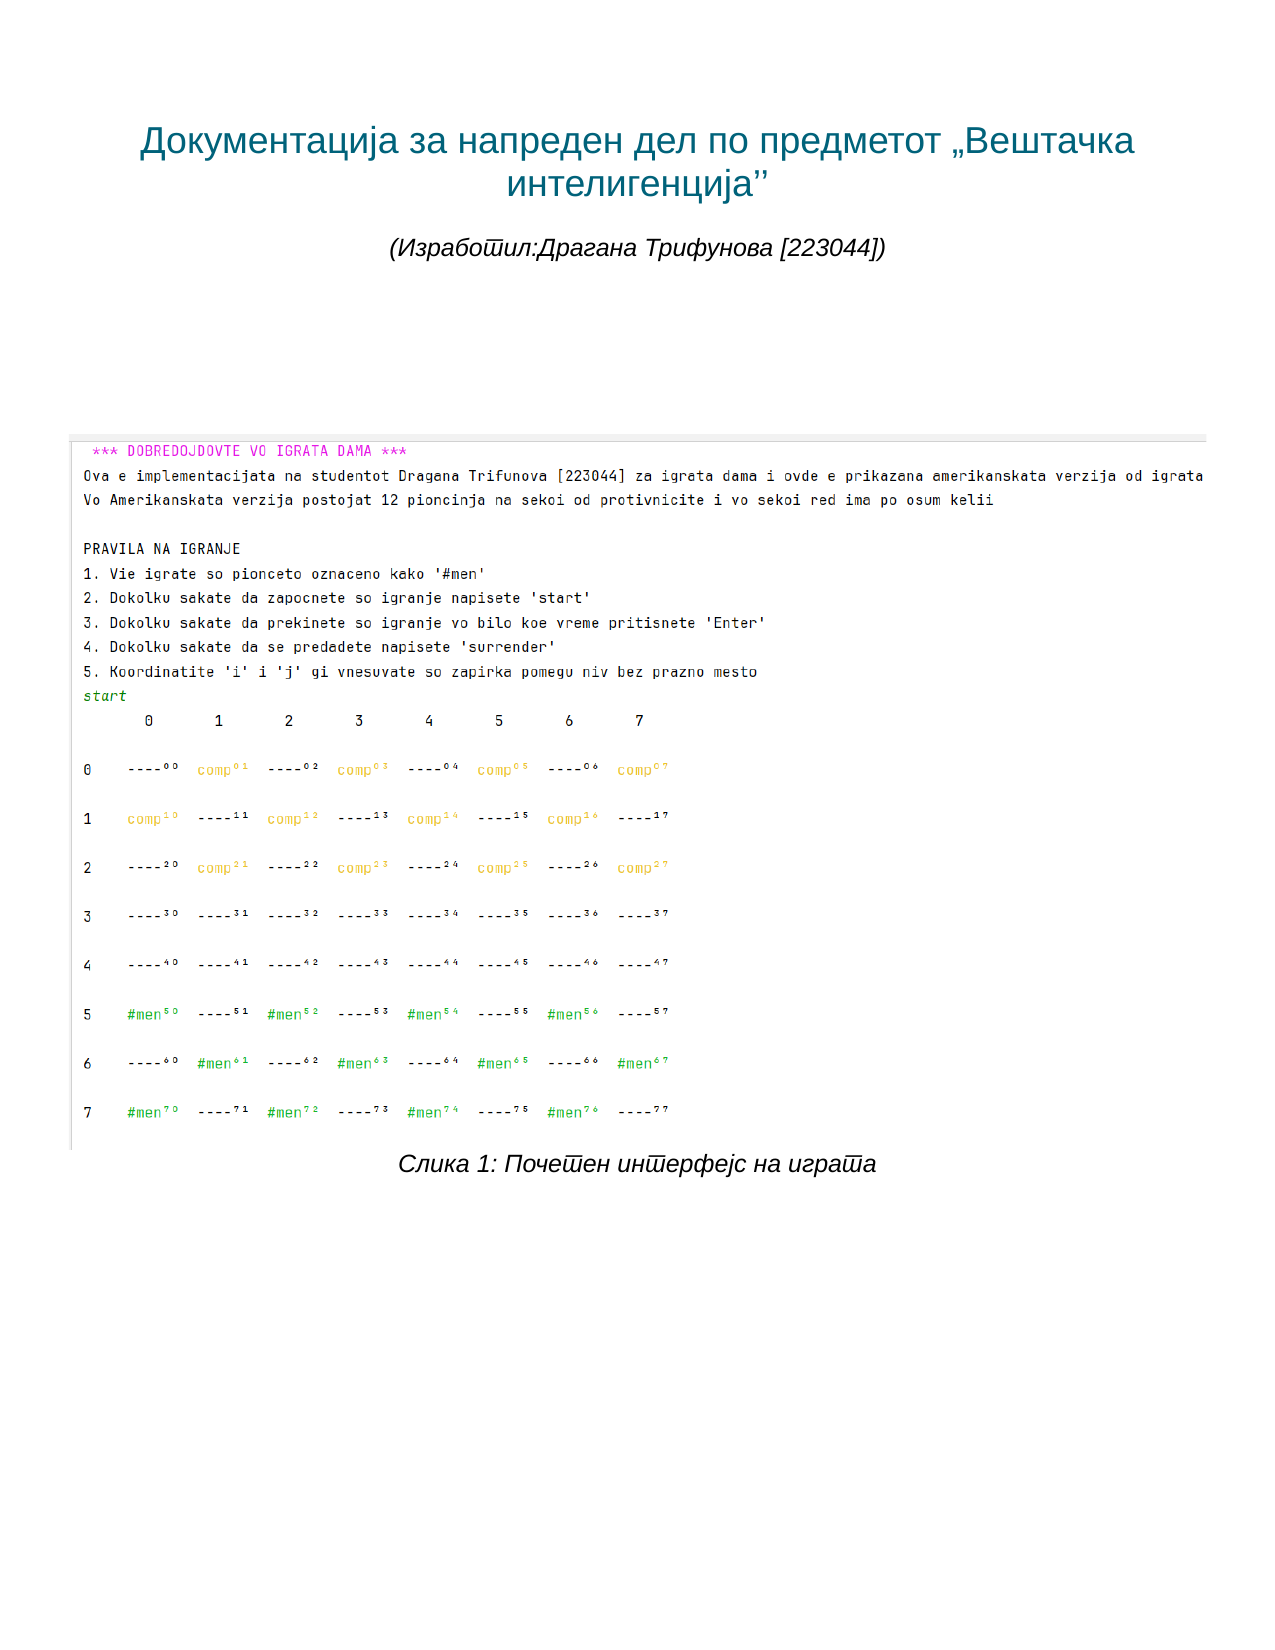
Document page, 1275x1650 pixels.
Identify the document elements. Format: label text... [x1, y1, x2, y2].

text Документација за напреден дел по предметот „Вештачка интелигенција’’ [118, 118, 1157, 204]
text Слика 1: Почетен интерфејс на играта [118, 1150, 1157, 1178]
picture [68, 434, 1207, 1150]
text (Изработил:Драгана Трифунова [223044]) [118, 233, 1157, 262]
